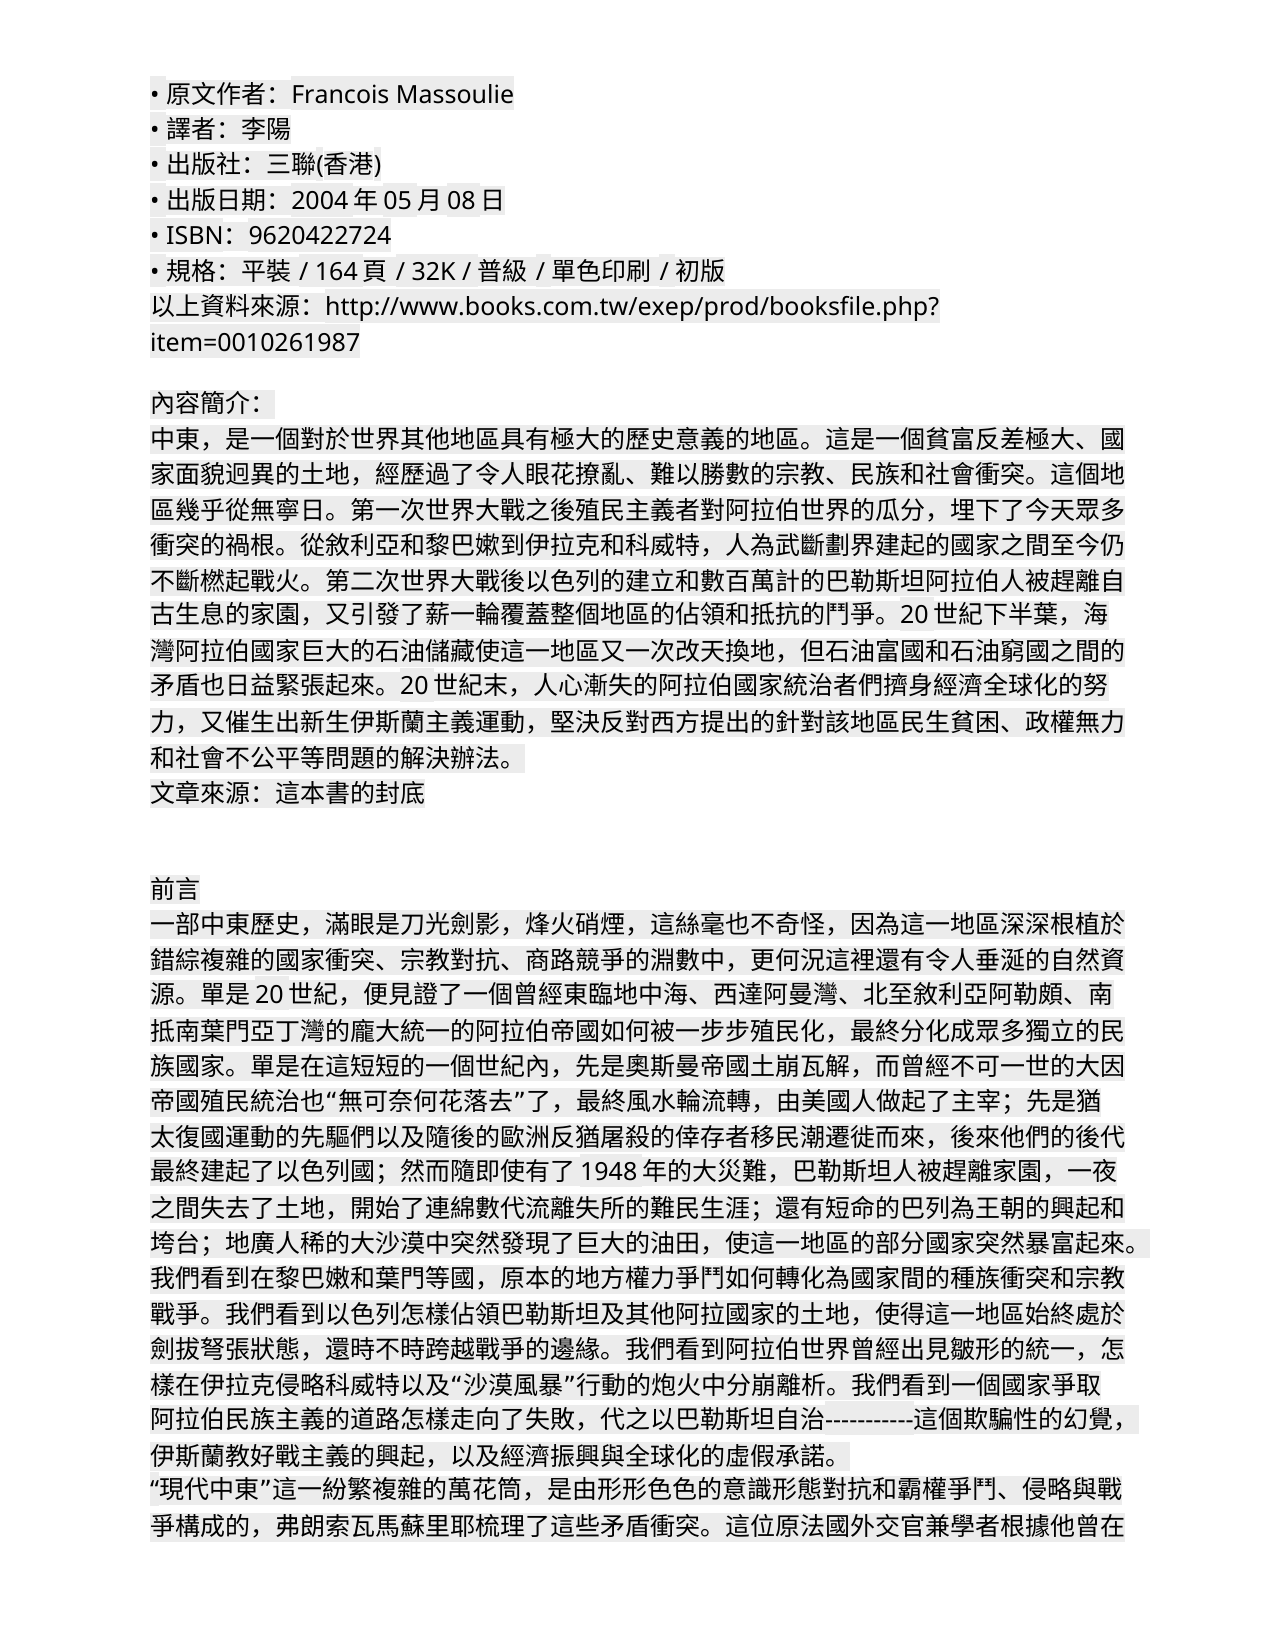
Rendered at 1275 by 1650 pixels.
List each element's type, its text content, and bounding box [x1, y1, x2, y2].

text 內容簡介： 中東，是一個對於世界其他地區具有極大的歷史意義的地區。這是一個貧富反差極大、國家面貌迥異的土地，經歷過了令人眼花撩亂、難以勝數的宗教、民族和社會衝突。這個地區幾乎從無寧日。第一次世界大戰之後殖民主義者對阿拉伯世界的瓜分，埋下了今天眾多衝突的禍根。從敘利亞和黎巴嫰到伊拉克和科威特，人為武斷劃界建起的國家之間至今仍不斷橪起戰火。第二次世界大戰後以色列的建立和數百萬計的巴勒斯坦阿拉伯人被趕離自古生息的家園，又引發了薪一輪覆蓋整個地區的佔領和抵抗的鬥爭。20世紀下半葉，海灣阿拉伯國家巨大的石油儲藏使這一地區又一次改天換地，但石油富國和石油窮國之間的矛盾也日益緊張起來。20世紀末，人心漸失的阿拉伯國家統治者們擠身經濟全球化的努力，又催生出新生伊斯蘭主義運動，堅決反對西方提出的針對該地區民生貧困、政權無力和社會不公平等問題的解決辦法。 文章來源：這本書的封底 [150, 383, 1125, 808]
text 前言 一部中東歷史，滿眼是刀光劍影，烽火硝煙，這絲毫也不奇怪，因為這一地區深深根植於錯綜複雜的國家衝突、宗教對抗、商路競爭的淵數中，更何況這裡還有令人垂涎的自然資源。單是20世紀，便見證了一個曾經東臨地中海、西達阿曼灣、北至敘利亞阿勒頗、南抵南葉門亞丁灣的龐大統一的阿拉伯帝國如何被一步步殖民化，最終分化成眾多獨立的民族國家。單是在這短短的一個世紀內，先是奧斯曼帝國土崩瓦解，而曾經不可一世的大因帝國殖民統治也“無可奈何花落去”了，最終風水輪流轉，由美國人做起了主宰；先是猶太復國運動的先驅們以及隨後的歐洲反猶屠殺的倖存者移民潮遷徙而來，後來他們的後代最終建起了以色列國；然而隨即使有了1948年的大災難，巴勒斯坦人被趕離家園，一夜之間失去了土地，開始了連綿數代流離失所的難民生涯；還有短命的巴列為王朝的興起和垮台；地廣人稀的大沙漠中突然發現了巨大的油田，使這一地區的部分國家突然暴富起來。我們看到在黎巴嫩和葉門等國，原本的地方權力爭鬥如何轉化為國家間的種族衝突和宗教戰爭。我們看到以色列怎樣佔領巴勒斯坦及其他阿拉國家的土地，使得這一地區始終處於劍拔弩張狀態，還時不時跨越戰爭的邊緣。我們看到阿拉伯世界曾經出見皺形的統一，怎樣在伊拉克侵略科威特以及“沙漠風暴”行動的炮火中分崩離析。我們看到一個國家爭取阿拉伯民族主義的道路怎樣走向了失敗，代之以巴勒斯坦自治-----------這個欺騙性的幻覺，伊斯蘭教好戰主義的興起，以及經濟振興與全球化的虛假承諾。 “現代中東”這一紛繁複雜的萬花筒，是由形形色色的意識形態對抗和霸權爭鬥、侵略與戰爭構成的，弗朗索瓦馬蘇里耶梳理了這些矛盾衝突。這位原法國外交官兼學者根據他曾在該地區工作的親生經歷，向我們展示了一輻全面詳盡而又活靈活現的20世紀中東歷史畫卷。 在世紀之交的今天，當報紙的通欄標題每每另人心驚之時，當“穆斯林極端份子”、“阿拉伯恐怖份子”等歇斯底里地叫囂不絕於耳之際，冷靜和思辯性地審視真實的歷史，便是當務之急。 文章來源：這本書的第9頁 [150, 833, 1125, 1542]
text • 原文作者：Francois Massoulie • 譯者：李陽 • 出版社：三聯(香港) • 出版日期：2004年05月08日 • ISBN：9620422724 • 規格：平裝 / 164頁 / 32K / 普級 / 單色印刷 / 初版 以上資料來源：http://www.books.com.tw/exep/prod/booksfile.php?item=0010261987 [150, 75, 1125, 358]
